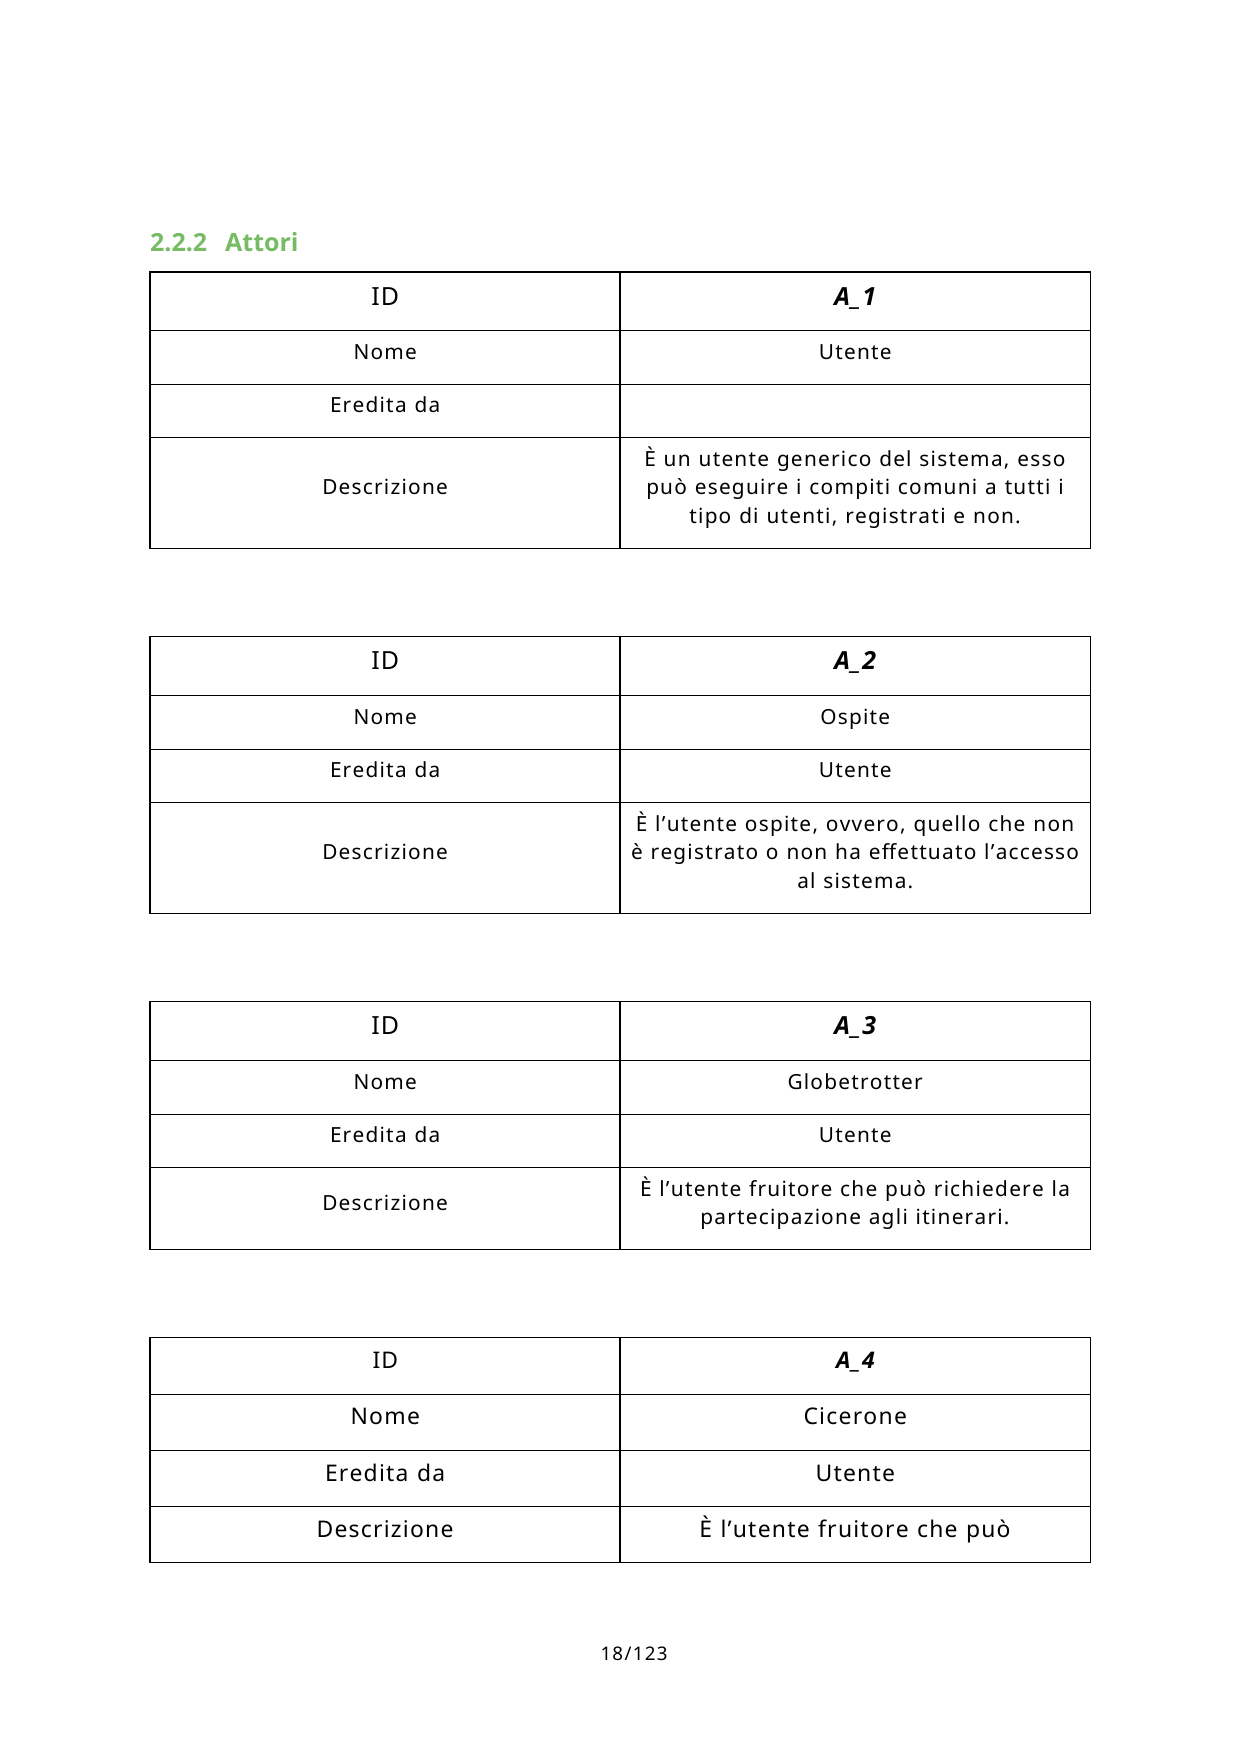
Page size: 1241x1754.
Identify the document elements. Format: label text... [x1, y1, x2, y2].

table_cell Nome [151, 1061, 619, 1113]
table_cell Cicerone [621, 1395, 1090, 1450]
table_cell Eredita da [151, 385, 619, 437]
table_header ID [151, 273, 619, 330]
table_cell Ospite [621, 696, 1090, 749]
table_cell [621, 385, 1090, 437]
table_cell Descrizione [151, 803, 619, 912]
table_cell È l’utente ospite, ovvero, quello che non è registrato o non ha effettuato l’accesso al sistema. [621, 803, 1090, 912]
table_cell Utente [621, 750, 1090, 802]
table_cell È un utente generico del sistema, esso può eseguire i compiti comuni a tutti i tipo di utenti, registrati e non. [621, 438, 1090, 548]
table_cell Descrizione [151, 1507, 619, 1562]
table_cell Globetrotter [621, 1061, 1090, 1113]
table_header A_1 [621, 273, 1090, 330]
table_cell È l’utente fruitore che può [621, 1507, 1090, 1562]
table_header ID [151, 637, 619, 695]
table_cell È l’utente fruitore che può richiedere la partecipazione agli itinerari. [621, 1168, 1090, 1249]
table_cell Descrizione [151, 438, 619, 548]
table_header A_2 [621, 637, 1090, 695]
subtitle Attori [150, 225, 1090, 259]
table_cell Utente [621, 1115, 1090, 1167]
table_header A_4 [621, 1338, 1090, 1393]
table_cell Eredita da [151, 1451, 619, 1506]
table_header ID [151, 1002, 619, 1060]
table_cell Utente [621, 331, 1090, 384]
table_cell Nome [151, 331, 619, 384]
table_header A_3 [621, 1002, 1090, 1060]
table_cell Nome [151, 1395, 619, 1450]
table_cell Utente [621, 1451, 1090, 1506]
table_cell Eredita da [151, 1115, 619, 1167]
table_cell Nome [151, 696, 619, 749]
table_cell Descrizione [151, 1168, 619, 1249]
table_cell Eredita da [151, 750, 619, 802]
table_header ID [151, 1338, 619, 1393]
